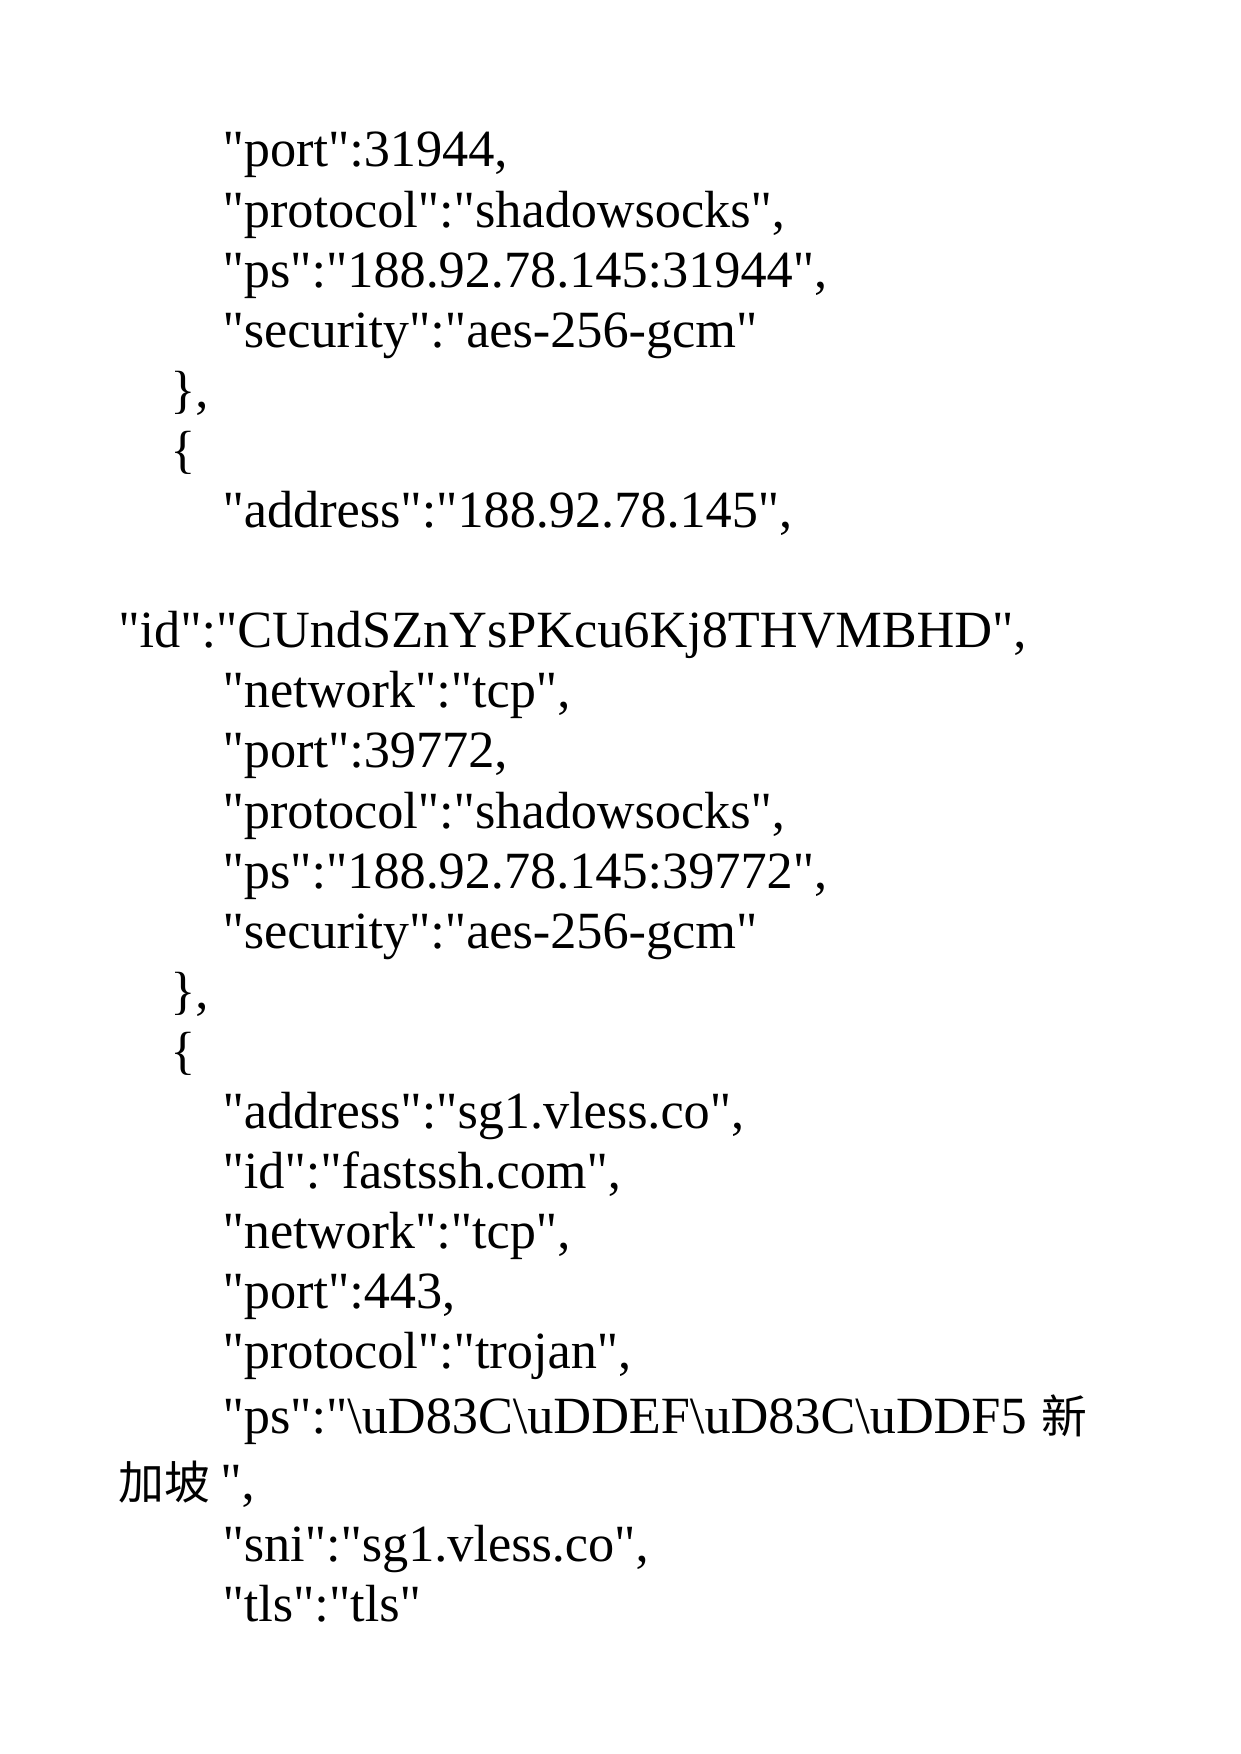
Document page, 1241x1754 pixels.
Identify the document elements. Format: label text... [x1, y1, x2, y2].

text "address":"sg1.vless.co", [118, 1080, 1122, 1140]
text "network":"tcp", [118, 1200, 1122, 1260]
text "tls":"tls" [118, 1573, 1122, 1633]
text { [118, 419, 1122, 479]
text "protocol":"shadowsocks", [118, 178, 1122, 238]
text "network":"tcp", [118, 659, 1122, 719]
text }, [118, 959, 1122, 1020]
text "ps":"188.92.78.145:39772", [118, 839, 1122, 899]
text "sni":"sg1.vless.co", [118, 1513, 1122, 1573]
text "protocol":"shadowsocks", [118, 779, 1122, 839]
text "port":443, [118, 1260, 1122, 1320]
text "protocol":"trojan", [118, 1320, 1122, 1380]
text "security":"aes-256-gcm" [118, 899, 1122, 959]
text "port":31944, [118, 118, 1122, 178]
text "ps":"188.92.78.145:31944", [118, 238, 1122, 298]
text "id":"CUndSZnYsPKcu6Kj8THVMBHD", [118, 539, 1122, 659]
text "security":"aes-256-gcm" [118, 298, 1122, 358]
text "id":"fastssh.com", [118, 1140, 1122, 1200]
text { [118, 1020, 1122, 1080]
text }, [118, 358, 1122, 419]
text "address":"188.92.78.145", [118, 479, 1122, 539]
text "ps":"\uD83C\uDDEF\uD83C\uDDF5 新加坡 ", [118, 1380, 1122, 1513]
text "port":39772, [118, 719, 1122, 779]
